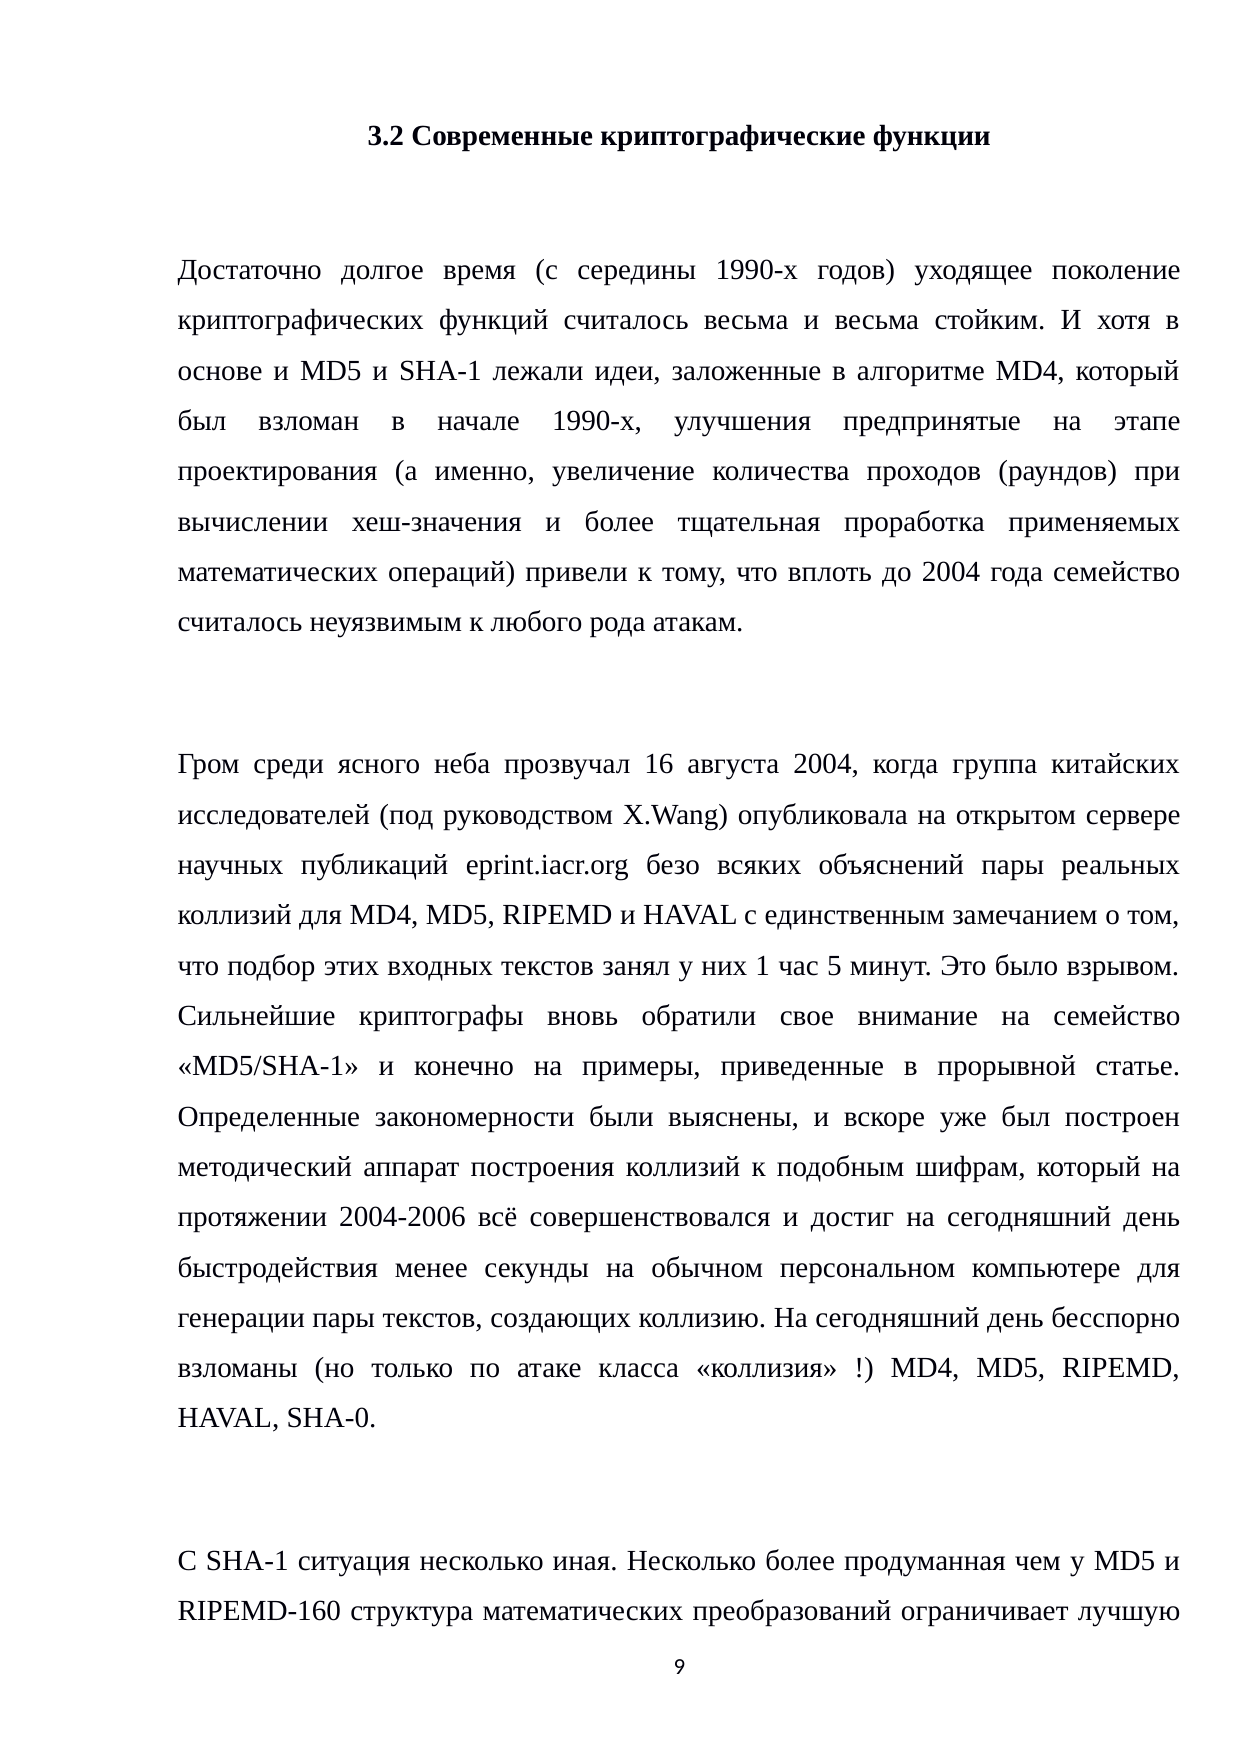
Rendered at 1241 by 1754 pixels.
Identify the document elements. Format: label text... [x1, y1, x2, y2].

text Достаточно долгое время (с середины 1990-х годов) уходящее поколение криптографических функций считалось весьма и весьма стойким. И хотя в основе и MD5 и SHA-1 лежали идеи, заложенные в алгоритме MD4, который был взломан в начале 1990-х, улучшения предпринятые на этапе проектирования (а именно, увеличение количества проходов (раундов) при вычислении хеш-значения и более тщательная проработка применяемых математических операций) привели к тому, что вплоть до 2004 года семейство считалось неуязвимым к любого рода атакам. [177, 252, 1181, 638]
text С SHA-1 ситуация несколько иная. Несколько более продуманная чем у MD5 и RIPEMD-160 структура математических преобразований ограничивает лучшую [177, 1543, 1181, 1627]
subtitle 3.2 Современные криптографические функции [177, 118, 1181, 152]
text Гром среди ясного неба прозвучал 16 августа 2004, когда группа китайских исследователей (под руководством X.Wang) опубликовала на открытом сервере научных публикаций eprint.iacr.org безо всяких объяснений пары реальных коллизий для MD4, MD5, RIPEMD и HAVAL с единственным замечанием о том, что подбор этих входных текстов занял у них 1 час 5 минут. Это было взрывом. Сильнейшие криптографы вновь обратили свое внимание на семейство «MD5/SHA-1» и конечно на примеры, приведенные в прорывной статье. Определенные закономерности были выяснены, и вскоре уже был построен методический аппарат построения коллизий к подобным шифрам, который на протяжении 2004-2006 всё совершенствовался и достиг на сегодняшний день быстродействия менее секунды на обычном персональном компьютере для генерации пары текстов, создающих коллизию. На сегодняшний день бесспорно взломаны (но только по атаке класса «коллизия» !) MD4, MD5, RIPEMD, HAVAL, SHA-0. [177, 747, 1181, 1434]
